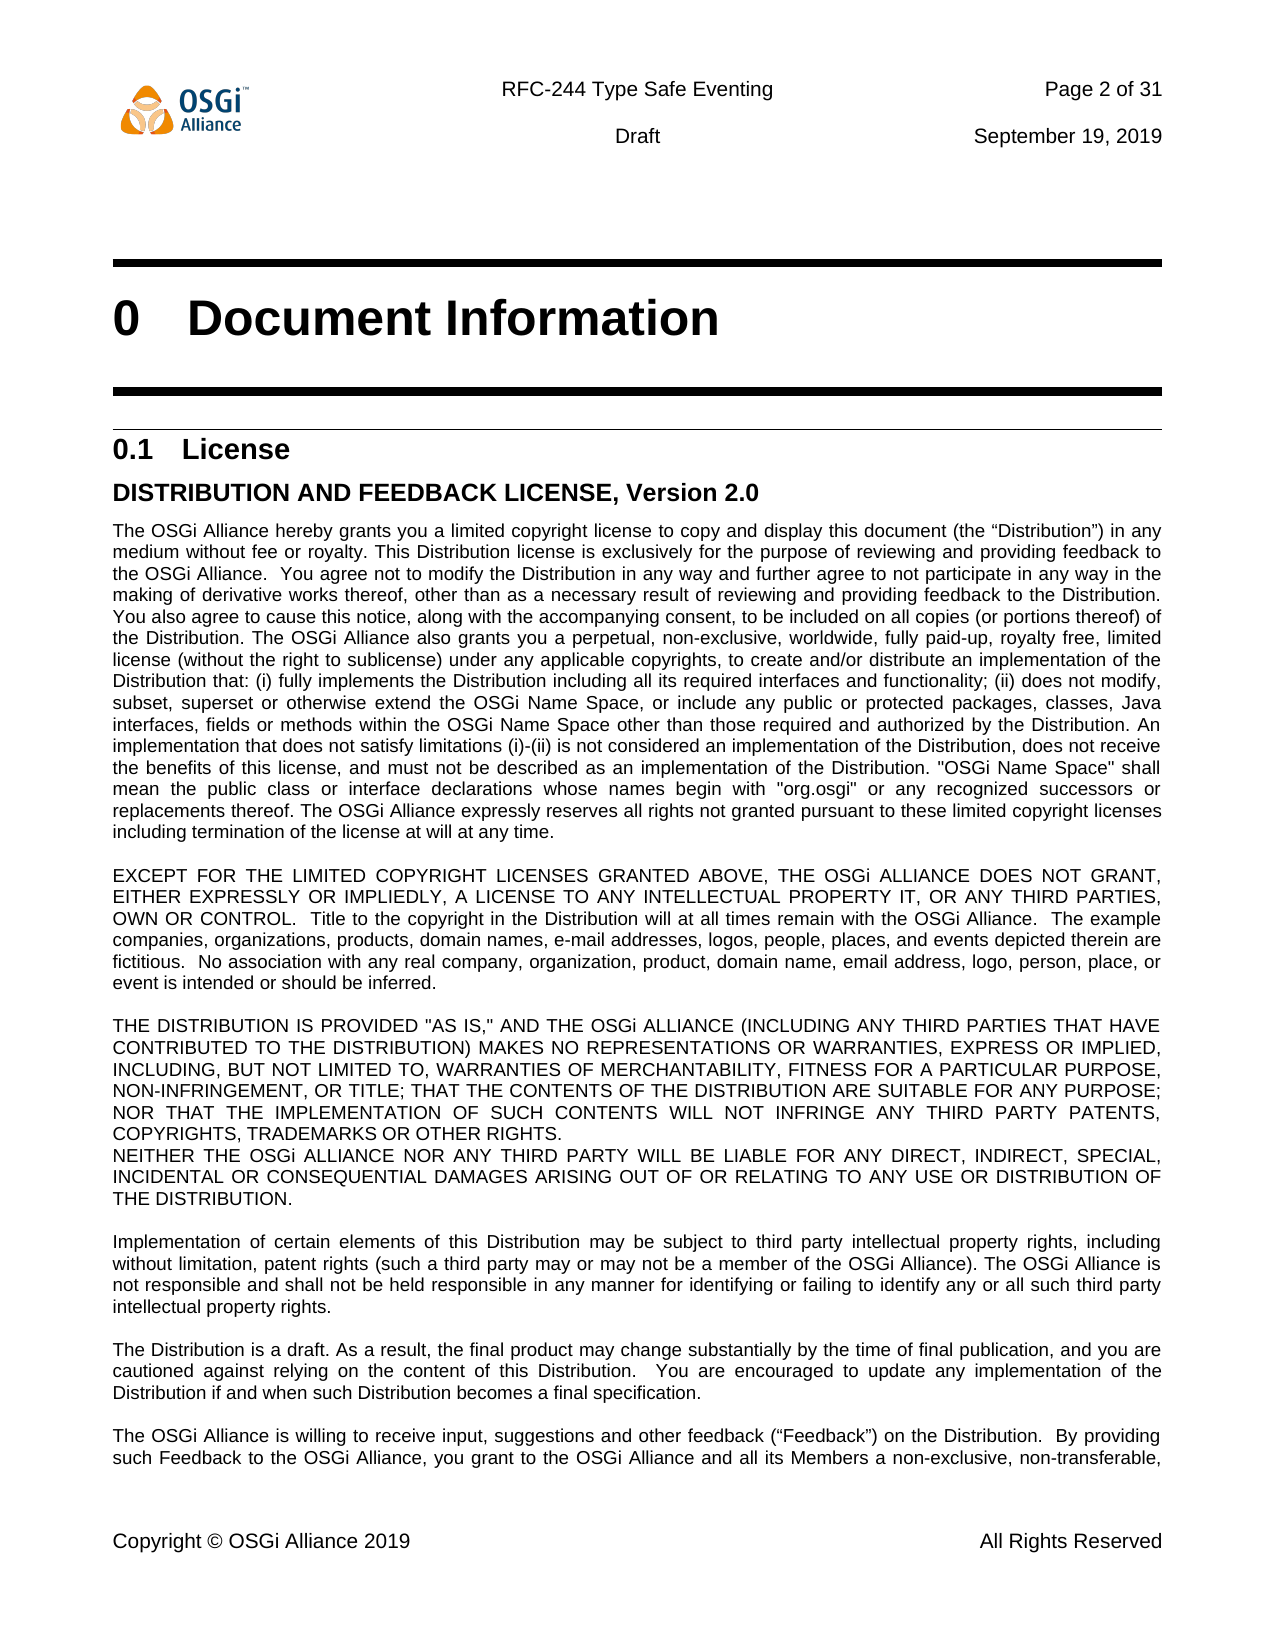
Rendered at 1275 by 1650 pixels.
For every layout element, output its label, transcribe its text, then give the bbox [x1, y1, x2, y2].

text The OSGi Alliance is willing to receive input, suggestions and other feedback (“Feedback”) on the Distribution. By providing such Feedback to the OSGi Alliance, you grant to the OSGi Alliance and all its Members a non-exclusive, non-transferable, [112, 1425, 1162, 1468]
text DISTRIBUTION AND FEEDBACK LICENSE, Version 2.0 [112, 478, 1162, 507]
text NEITHER THE OSGi ALLIANCE NOR ANY THIRD PARTY WILL BE LIABLE FOR ANY DIRECT, INDIRECT, SPECIAL, INCIDENTAL OR CONSEQUENTIAL DAMAGES ARISING OUT OF OR RELATING TO ANY USE OR DISTRIBUTION OF THE DISTRIBUTION. [112, 1145, 1162, 1209]
text The Distribution is a draft. As a result, the final product may change substantially by the time of final publication, and you are cautioned against relying on the content of this Distribution. You are encouraged to update any implementation of the Distribution if and when such Distribution becomes a final specification. [112, 1339, 1162, 1403]
text Implementation of certain elements of this Distribution may be subject to third party intellectual property rights, including without limitation, patent rights (such a third party may or may not be a member of the OSGi Alliance). The OSGi Alliance is not responsible and shall not be held responsible in any manner for identifying or failing to identify any or all such third party intellectual property rights. [112, 1231, 1162, 1317]
text THE DISTRIBUTION IS PROVIDED "AS IS," AND THE OSGi ALLIANCE (INCLUDING ANY THIRD PARTIES THAT HAVE CONTRIBUTED TO THE DISTRIBUTION) MAKES NO REPRESENTATIONS OR WARRANTIES, EXPRESS OR IMPLIED, INCLUDING, BUT NOT LIMITED TO, WARRANTIES OF MERCHANTABILITY, FITNESS FOR A PARTICULAR PURPOSE, NON-INFRINGEMENT, OR TITLE; THAT THE CONTENTS OF THE DISTRIBUTION ARE SUITABLE FOR ANY PURPOSE; NOR THAT THE IMPLEMENTATION OF SUCH CONTENTS WILL NOT INFRINGE ANY THIRD PARTY PATENTS, COPYRIGHTS, TRADEMARKS OR OTHER RIGHTS. [112, 1015, 1162, 1145]
picture [113, 78, 257, 142]
text The OSGi Alliance hereby grants you a limited copyright license to copy and display this document (the “Distribution”) in any medium without fee or royalty. This Distribution license is exclusively for the purpose of reviewing and providing feedback to the OSGi Alliance. You agree not to modify the Distribution in any way and further agree to not participate in any way in the making of derivative works thereof, other than as a necessary result of reviewing and providing feedback to the Distribution. You also agree to cause this notice, along with the accompanying consent, to be included on all copies (or portions thereof) of the Distribution. The OSGi Alliance also grants you a perpetual, non-exclusive, worldwide, fully paid-up, royalty free, limited license (without the right to sublicense) under any applicable copyrights, to create and/or distribute an implementation of the Distribution that: (i) fully implements the Distribution including all its required interfaces and functionality; (ii) does not modify, subset, superset or otherwise extend the OSGi Name Space, or include any public or protected packages, classes, Java interfaces, fields or methods within the OSGi Name Space other than those required and authorized by the Distribution. An implementation that does not satisfy limitations (i)-(ii) is not considered an implementation of the Distribution, does not receive the benefits of this license, and must not be described as an implementation of the Distribution. "OSGi Name Space" shall mean the public class or interface declarations whose names begin with "org.osgi" or any recognized successors or replacements thereof. The OSGi Alliance expressly reserves all rights not granted pursuant to these limited copyright licenses including termination of the license at will at any time. [112, 519, 1162, 843]
text EXCEPT FOR THE LIMITED COPYRIGHT LICENSES GRANTED ABOVE, THE OSGi ALLIANCE DOES NOT GRANT, EITHER EXPRESSLY OR IMPLIEDLY, A LICENSE TO ANY INTELLECTUAL PROPERTY IT, OR ANY THIRD PARTIES, OWN OR CONTROL. Title to the copyright in the Distribution will at all times remain with the OSGi Alliance. The example companies, organizations, products, domain names, e-mail addresses, logos, people, places, and events depicted therein are fictitious. No association with any real company, organization, product, domain name, email address, logo, person, place, or event is intended or should be inferred. [112, 864, 1162, 994]
subtitle License [112, 430, 1162, 466]
subtitle Document Information [112, 260, 1162, 396]
